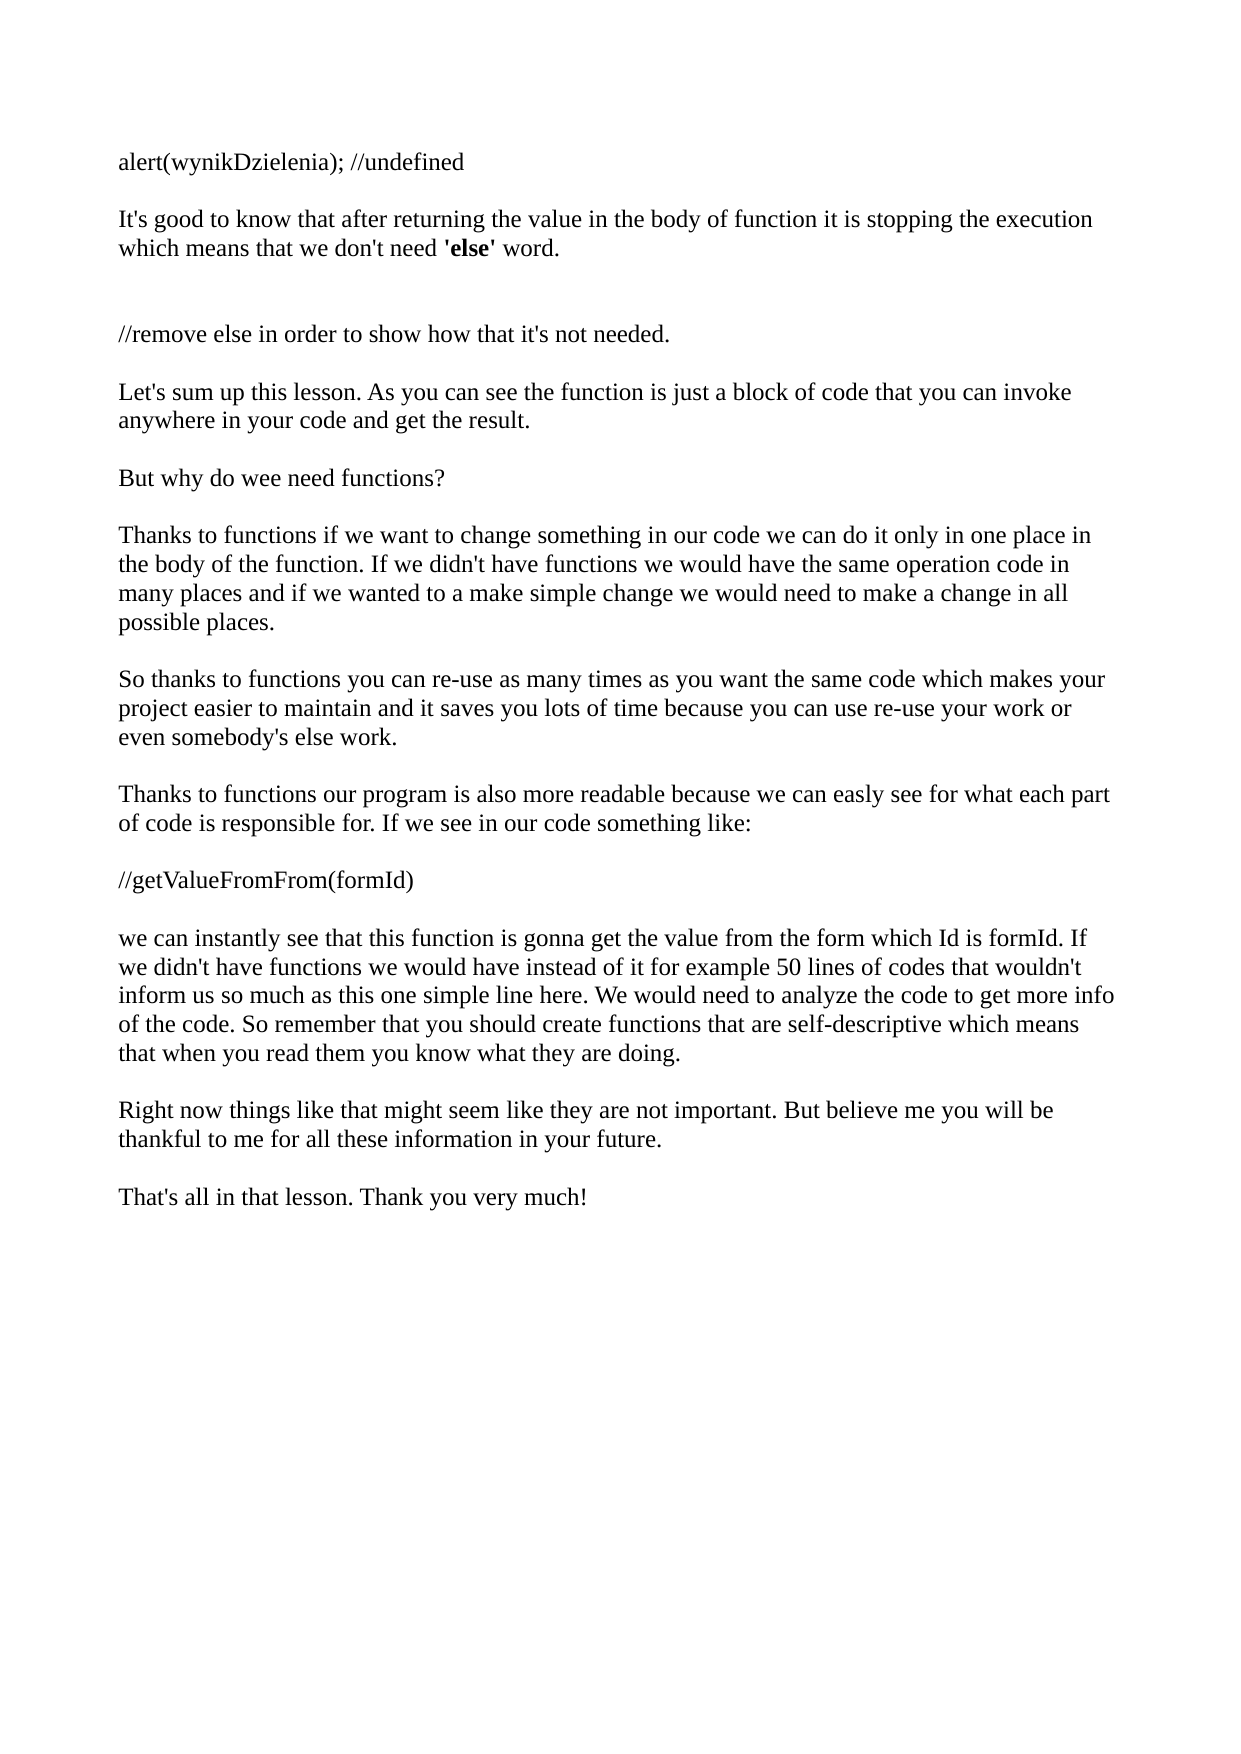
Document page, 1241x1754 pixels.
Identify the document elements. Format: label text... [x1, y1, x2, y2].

text Right now things like that might seem like they are not important. But believe me you will be thankful to me for all these information in your future. [118, 1096, 1122, 1153]
text alert(wynikDzielenia); //undefined [118, 147, 1122, 176]
text But why do wee need functions? [118, 463, 1122, 492]
text It's good to know that after returning the value in the body of function it is stopping the execution which means that we don't need 'else' word. [118, 204, 1122, 262]
text we can instantly see that this function is gonna get the value from the form which Id is formId. If we didn't have functions we would have instead of it for example 50 lines of codes that wouldn't inform us so much as this one simple line here. We would need to analyze the code to get more info of the code. So remember that you should create functions that are self-descriptive which means that when you read them you know what they are doing. [118, 923, 1122, 1067]
text Thanks to functions our program is also more readable because we can easly see for what each part of code is responsible for. If we see in our code something like: [118, 779, 1122, 837]
text Let's sum up this lesson. As you can see the function is just a block of code that you can invoke anywhere in your code and get the result. [118, 377, 1122, 434]
text //remove else in order to show how that it's not needed. [118, 319, 1122, 348]
text //getValueFromFrom(formId) [118, 866, 1122, 894]
text That's all in that lesson. Thank you very much! [118, 1182, 1122, 1211]
text So thanks to functions you can re-use as many times as you want the same code which makes your project easier to maintain and it saves you lots of time because you can use re-use your work or even somebody's else work. [118, 664, 1122, 751]
text Thanks to functions if we want to change something in our code we can do it only in one place in the body of the function. If we didn't have functions we would have the same operation code in many places and if we wanted to a make simple change we would need to make a change in all possible places. [118, 521, 1122, 636]
